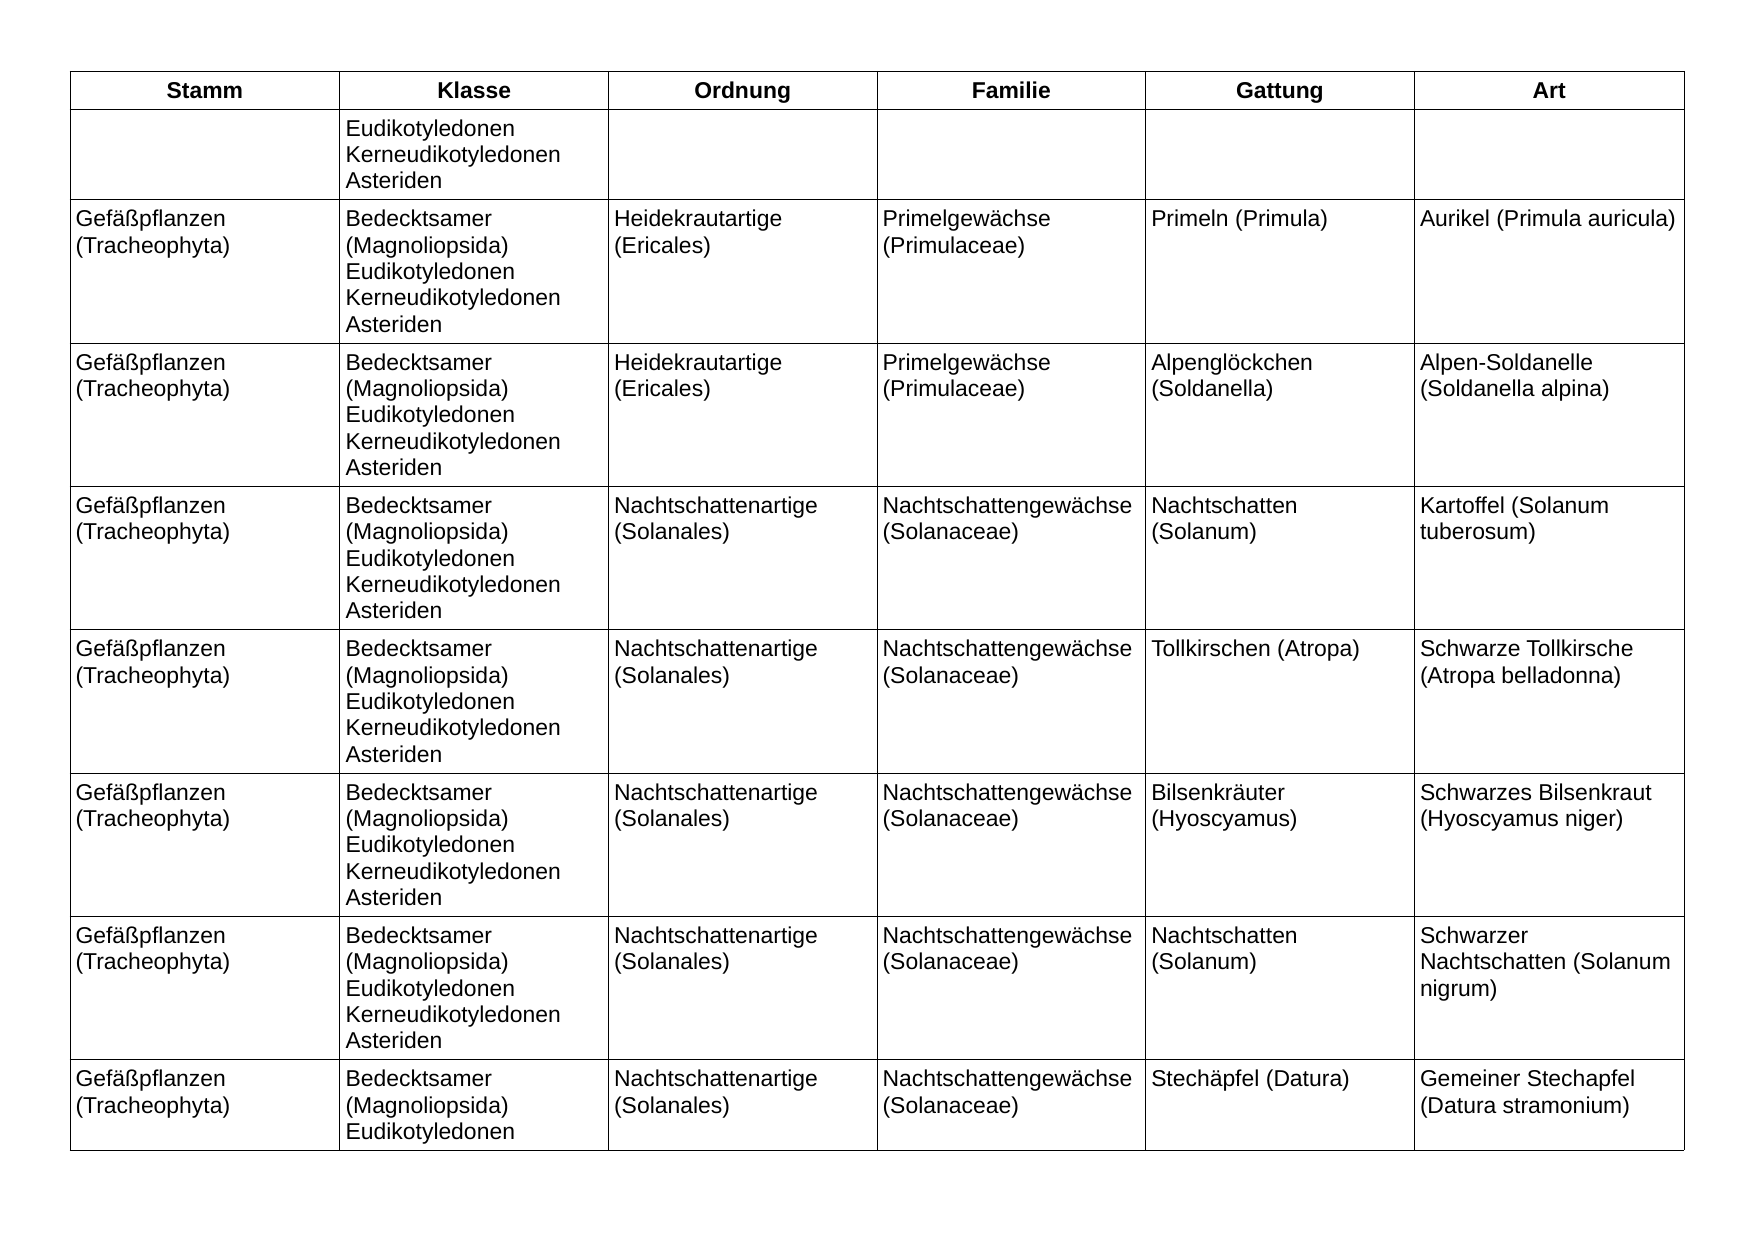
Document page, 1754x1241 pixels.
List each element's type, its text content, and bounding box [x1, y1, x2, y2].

table_cell Alpenglöckchen (Soldanella) [1146, 344, 1414, 486]
table_cell Bilsenkräuter (Hyoscyamus) [1146, 774, 1414, 916]
table_cell [609, 110, 877, 199]
table_header Art [1415, 72, 1684, 109]
table_cell Tollkirschen (Atropa) [1146, 630, 1414, 773]
table_cell Primelgewächse (Primulaceae) [878, 344, 1145, 486]
table_cell Nachtschattengewächse (Solanaceae) [878, 487, 1145, 629]
table_cell Eudikotyledonen Kerneudikotyledonen Asteriden [340, 110, 608, 199]
table_cell Gefäßpflanzen (Tracheophyta) [71, 1060, 339, 1150]
table_cell Schwarze Tollkirsche (Atropa belladonna) [1415, 630, 1684, 773]
table_cell Schwarzes Bilsenkraut (Hyoscyamus niger) [1415, 774, 1684, 916]
table_cell Nachtschattenartige (Solanales) [609, 1060, 877, 1150]
table_header Gattung [1146, 72, 1414, 109]
table_cell [878, 110, 1145, 199]
table_cell Aurikel (Primula auricula) [1415, 200, 1684, 343]
table_header Klasse [340, 72, 608, 109]
table_cell Bedecktsamer (Magnoliopsida) Eudikotyledonen Kerneudikotyledonen Asteriden [340, 344, 608, 486]
table_cell Gefäßpflanzen (Tracheophyta) [71, 344, 339, 486]
table_cell Primeln (Primula) [1146, 200, 1414, 343]
table_header Stamm [71, 72, 339, 109]
table_cell Gefäßpflanzen (Tracheophyta) [71, 630, 339, 773]
table_cell [71, 110, 339, 199]
table_cell Primelgewächse (Primulaceae) [878, 200, 1145, 343]
table_cell Bedecktsamer (Magnoliopsida) Eudikotyledonen Kerneudikotyledonen Asteriden [340, 774, 608, 916]
table_cell Nachtschattengewächse (Solanaceae) [878, 1060, 1145, 1150]
table_cell Kartoffel (Solanum tuberosum) [1415, 487, 1684, 629]
table_cell Gefäßpflanzen (Tracheophyta) [71, 774, 339, 916]
table_cell Nachtschattengewächse (Solanaceae) [878, 917, 1145, 1059]
table_cell Bedecktsamer (Magnoliopsida) Eudikotyledonen [340, 1060, 608, 1150]
table_cell Gefäßpflanzen (Tracheophyta) [71, 917, 339, 1059]
table_cell Gefäßpflanzen (Tracheophyta) [71, 200, 339, 343]
table_cell Nachtschattengewächse (Solanaceae) [878, 774, 1145, 916]
table_cell Gefäßpflanzen (Tracheophyta) [71, 487, 339, 629]
table_cell Bedecktsamer (Magnoliopsida) Eudikotyledonen Kerneudikotyledonen Asteriden [340, 630, 608, 773]
table_cell Gemeiner Stechapfel (Datura stramonium) [1415, 1060, 1684, 1150]
table_cell [1146, 110, 1414, 199]
table_header Familie [878, 72, 1145, 109]
table_cell Heidekrautartige (Ericales) [609, 344, 877, 486]
table_cell Nachtschattenartige (Solanales) [609, 774, 877, 916]
table_cell Bedecktsamer (Magnoliopsida) Eudikotyledonen Kerneudikotyledonen Asteriden [340, 917, 608, 1059]
table_cell [1415, 110, 1684, 199]
table_cell Bedecktsamer (Magnoliopsida) Eudikotyledonen Kerneudikotyledonen Asteriden [340, 200, 608, 343]
table_cell Alpen-Soldanelle (Soldanella alpina) [1415, 344, 1684, 486]
table_cell Heidekrautartige (Ericales) [609, 200, 877, 343]
table_cell Bedecktsamer (Magnoliopsida) Eudikotyledonen Kerneudikotyledonen Asteriden [340, 487, 608, 629]
table_cell Nachtschattenartige (Solanales) [609, 917, 877, 1059]
table_cell Nachtschatten (Solanum) [1146, 917, 1414, 1059]
table_cell Nachtschattenartige (Solanales) [609, 630, 877, 773]
table_cell Schwarzer Nachtschatten (Solanum nigrum) [1415, 917, 1684, 1059]
table_cell Nachtschatten (Solanum) [1146, 487, 1414, 629]
table_cell Nachtschattengewächse (Solanaceae) [878, 630, 1145, 773]
table_cell Nachtschattenartige (Solanales) [609, 487, 877, 629]
table_cell Stechäpfel (Datura) [1146, 1060, 1414, 1150]
table_header Ordnung [609, 72, 877, 109]
